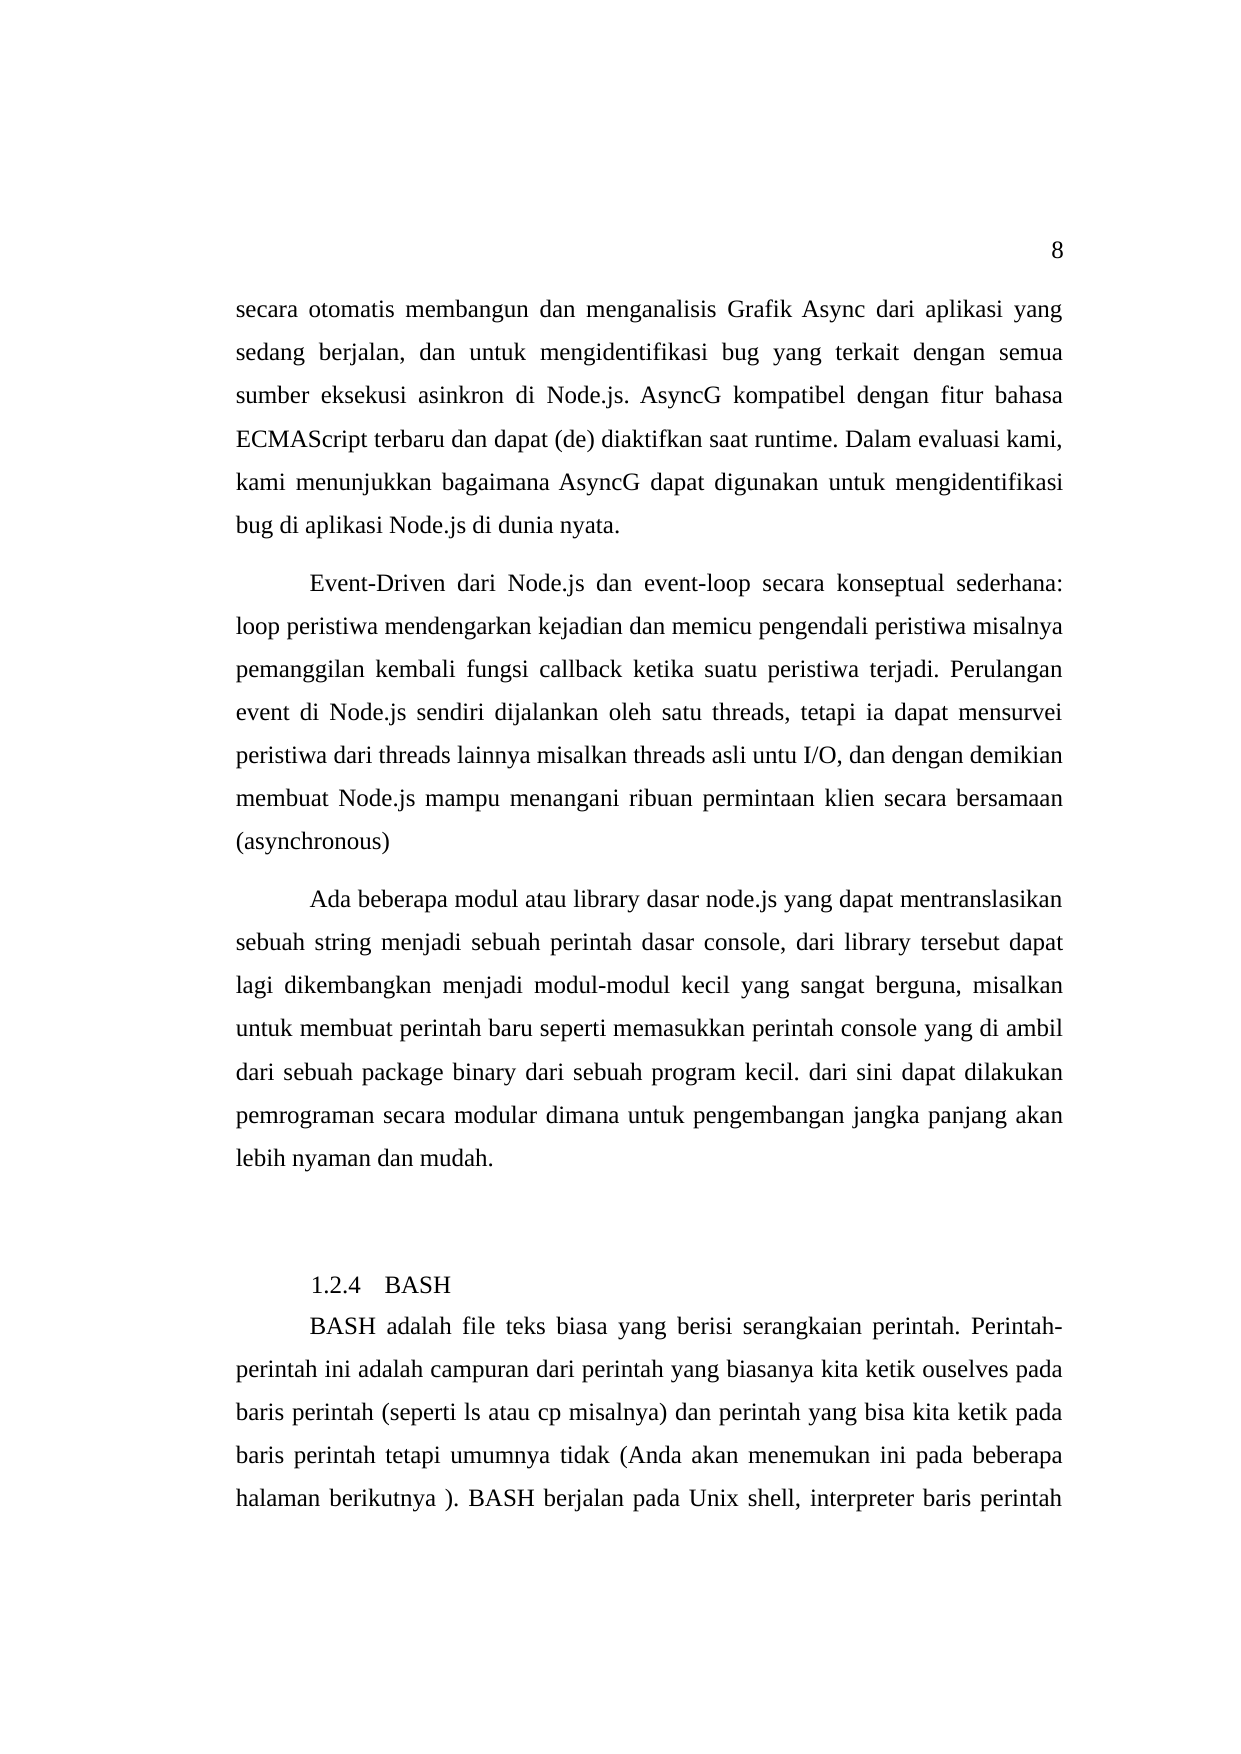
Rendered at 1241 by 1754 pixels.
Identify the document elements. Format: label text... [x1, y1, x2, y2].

text Ada beberapa modul atau library dasar node.js yang dapat mentranslasikan sebuah string menjadi sebuah perintah dasar console, dari library tersebut dapat lagi dikembangkan menjadi modul-modul kecil yang sangat berguna, misalkan untuk membuat perintah baru seperti memasukkan perintah console yang di ambil dari sebuah package binary dari sebuah program kecil. dari sini dapat dilakukan pemrograman secara modular dimana untuk pengembangan jangka panjang akan lebih nyaman dan mudah. [236, 884, 1063, 1172]
text Event-Driven dari Node.js dan event-loop secara konseptual sederhana: loop peristiwa mendengarkan kejadian dan memicu pengendali peristiwa misalnya pemanggilan kembali fungsi callback ketika suatu peristiwa terjadi. Perulangan event di Node.js sendiri dijalankan oleh satu threads, tetapi ia dapat mensurvei peristiwa dari threads lainnya misalkan threads asli untu I/O, dan dengan demikian membuat Node.js mampu menangani ribuan permintaan klien secara bersamaan (asynchronous) [236, 568, 1063, 855]
subtitle BASH [311, 1270, 1063, 1299]
text secara otomatis membangun dan menganalisis Grafik Async dari aplikasi yang sedang berjalan, dan untuk mengidentifikasi bug yang terkait dengan semua sumber eksekusi asinkron di Node.js. AsyncG kompatibel dengan fitur bahasa ECMAScript terbaru dan dapat (de) diaktifkan saat runtime. Dalam evaluasi kami, kami menunjukkan bagaimana AsyncG dapat digunakan untuk mengidentifikasi bug di aplikasi Node.js di dunia nyata. [236, 294, 1063, 539]
text BASH adalah file teks biasa yang berisi serangkaian perintah. Perintah-perintah ini adalah campuran dari perintah yang biasanya kita ketik ouselves pada baris perintah (seperti ls atau cp misalnya) dan perintah yang bisa kita ketik pada baris perintah tetapi umumnya tidak (Anda akan menemukan ini pada beberapa halaman berikutnya ). BASH berjalan pada Unix shell, interpreter baris perintah [236, 1311, 1063, 1512]
